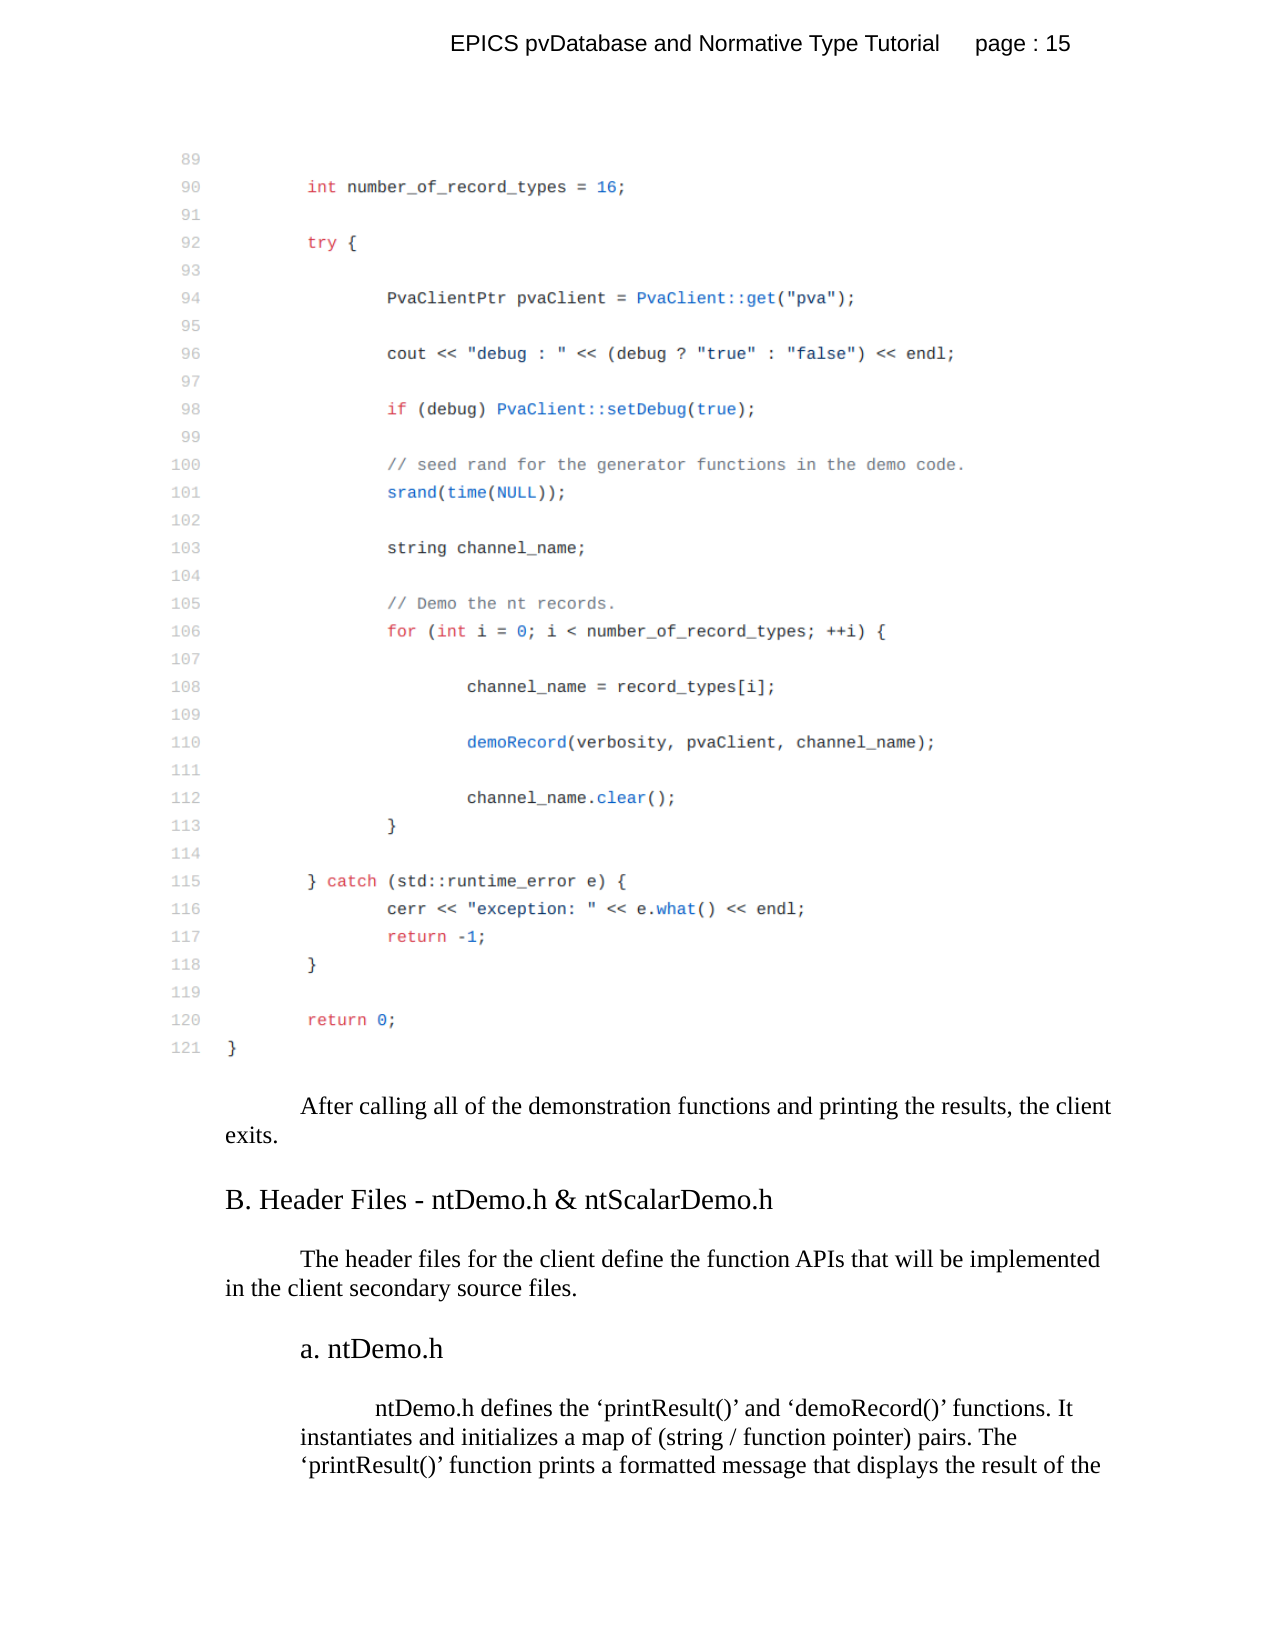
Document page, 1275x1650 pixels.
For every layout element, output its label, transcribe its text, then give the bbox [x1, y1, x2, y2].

text After calling all of the demonstration functions and printing the results, the client exits. [225, 1091, 1125, 1149]
picture [150, 150, 1125, 1063]
text ntDemo.h defines the ‘printResult()’ and ‘demoRecord()’ functions. It instantiates and initializes a map of (string / function pointer) pairs. The ‘printResult()’ function prints a formatted message that displays the result of the [300, 1393, 1125, 1479]
text B. Header Files - ntDemo.h & ntScalarDemo.h [150, 1182, 1125, 1216]
text a. ntDemo.h [300, 1331, 1125, 1364]
text The header files for the client define the function APIs that will be implemented in the client secondary source files. [225, 1244, 1125, 1302]
